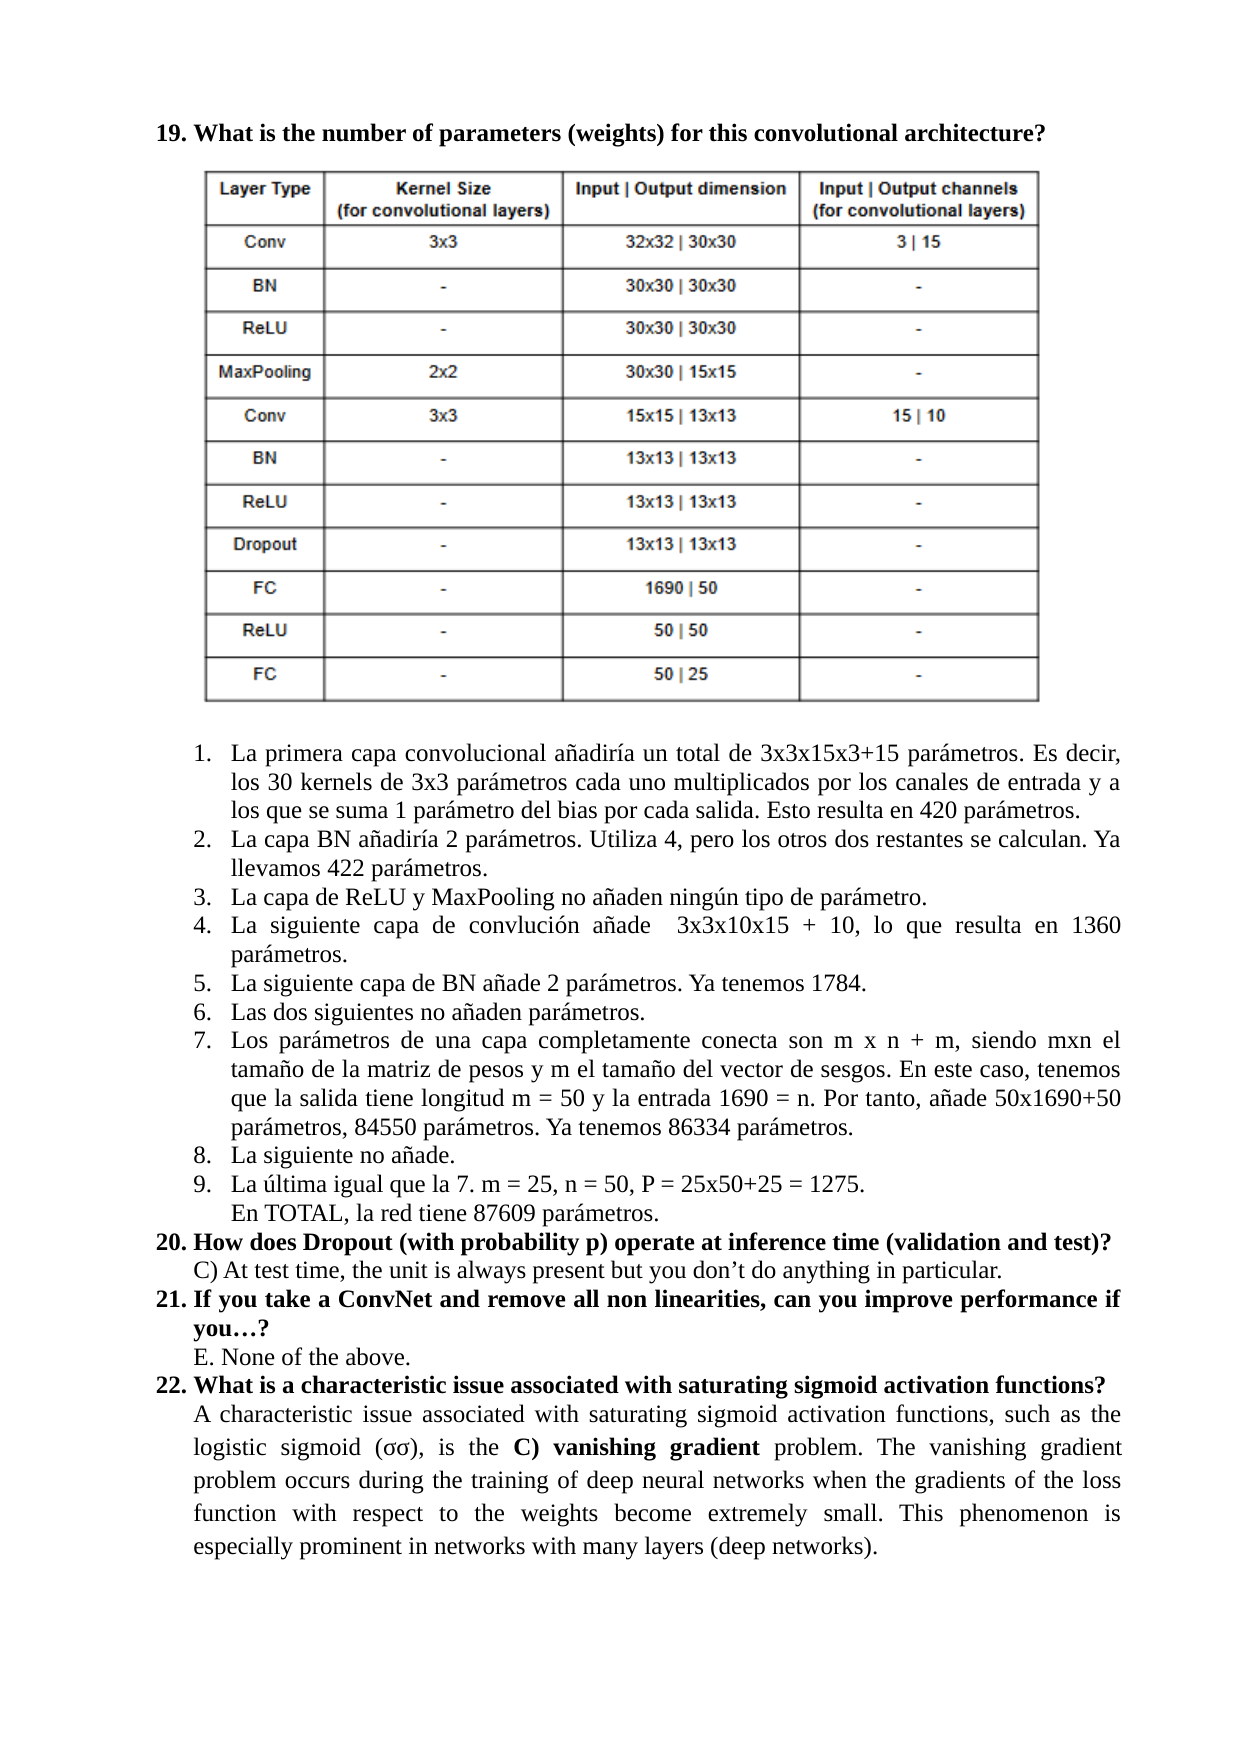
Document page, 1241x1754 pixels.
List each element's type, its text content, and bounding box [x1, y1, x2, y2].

list What is the number of parameters (weights) for this convolutional architecture? [156, 118, 1122, 147]
list La primera capa convolucional añadiría un total de 3x3x15x3+15 parámetros. Es decir, los 30 kernels de 3x3 parámetros cada uno multiplicados por los canales de entrada y a los que se suma 1 parámetro del bias por cada salida. Esto resulta en 420 parámetros. [193, 738, 1122, 824]
list La siguiente capa de convlución añade 3x3x10x15 + 10, lo que resulta en 1360 parámetros. [193, 911, 1122, 968]
list La última igual que la 7. m = 25, n = 50, P = 25x50+25 = 1275. [193, 1169, 1122, 1198]
list Los parámetros de una capa completamente conecta son m x n + m, siendo mxn el tamaño de la matriz de pesos y m el tamaño del vector de sesgos. En este caso, tenemos que la salida tiene longitud m = 50 y la entrada 1690 = n. Por tanto, añade 50x1690+50 parámetros, 84550 parámetros. Ya tenemos 86334 parámetros. [193, 1026, 1122, 1141]
list La capa de ReLU y MaxPooling no añaden ningún tipo de parámetro. [193, 882, 1122, 911]
list How does Dropout (with probability p) operate at inference time (validation and test)? [156, 1227, 1122, 1256]
list C) At test time, the unit is always present but you don’t do anything in particular. [156, 1256, 1122, 1284]
picture [195, 165, 1045, 710]
list E. None of the above. [156, 1342, 1122, 1371]
list La siguiente no añade. [193, 1141, 1122, 1169]
list Las dos siguientes no añaden parámetros. [193, 997, 1122, 1026]
list What is a characteristic issue associated with saturating sigmoid activation functions? [156, 1371, 1122, 1399]
list La capa BN añadiría 2 parámetros. Utiliza 4, pero los otros dos restantes se calculan. Ya llevamos 422 parámetros. [193, 824, 1122, 882]
list A characteristic issue associated with saturating sigmoid activation functions, such as the logistic sigmoid (σσ), is the C) vanishing gradient problem. The vanishing gradient problem occurs during the training of deep neural networks when the gradients of the loss function with respect to the weights become extremely small. This phenomenon is especially prominent in networks with many layers (deep networks). [156, 1399, 1122, 1560]
list If you take a ConvNet and remove all non linearities, can you improve performance if you…? [156, 1284, 1122, 1342]
list La siguiente capa de BN añade 2 parámetros. Ya tenemos 1784. [193, 968, 1122, 997]
list En TOTAL, la red tiene 87609 parámetros. [193, 1198, 1122, 1227]
